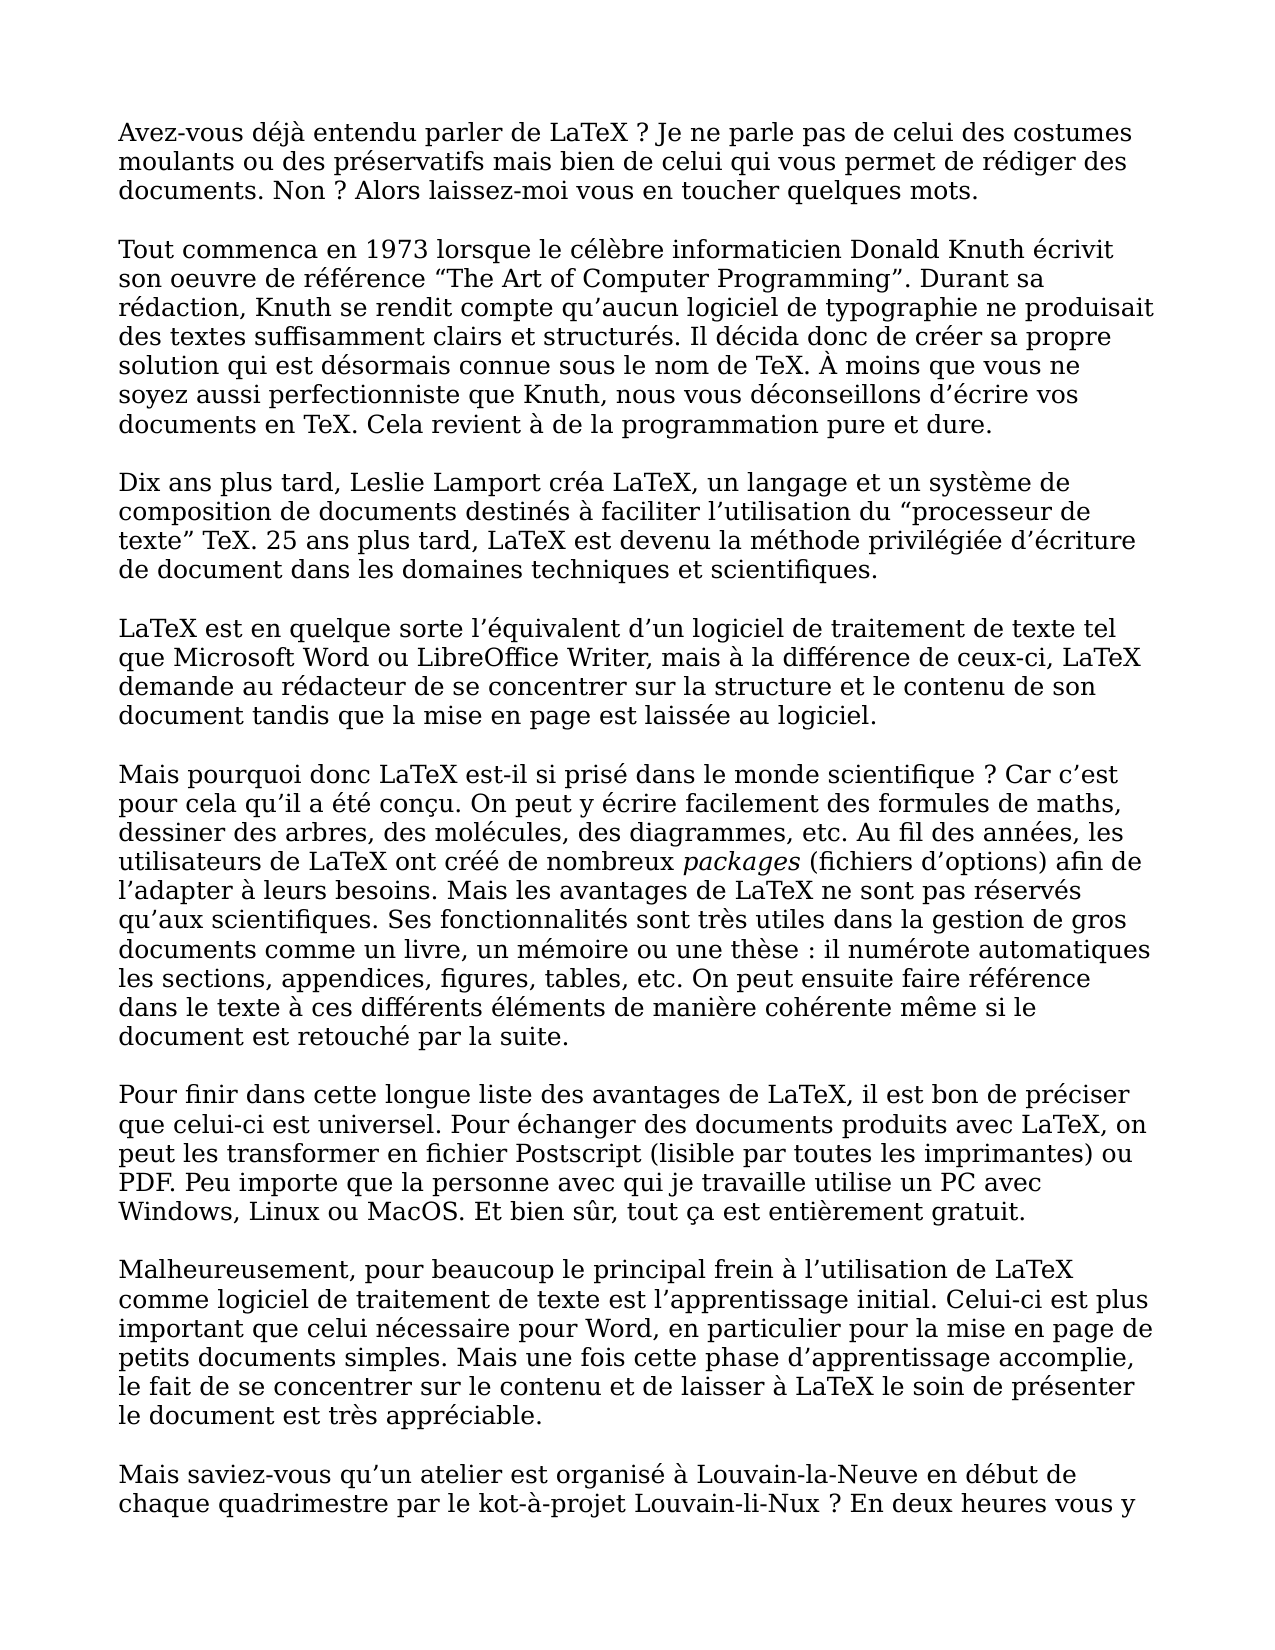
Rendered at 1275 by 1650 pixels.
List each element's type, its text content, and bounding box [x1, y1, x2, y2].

text Mais saviez-vous qu’un atelier est organisé à Louvain-la-Neuve en début de chaque quadrimestre par le kot-à-projet Louvain-li-Nux ? En deux heures vous y [118, 1460, 1157, 1518]
text Mais pourquoi donc LaTeX est-il si prisé dans le monde scientifique ? Car c’est pour cela qu’il a été conçu. On peut y écrire facilement des formules de maths, dessiner des arbres, des molécules, des diagrammes, etc. Au fil des années, les utilisateurs de LaTeX ont créé de nombreux packages (fichiers d’options) afin de l’adapter à leurs besoins. Mais les avantages de LaTeX ne sont pas réservés qu’aux scientifiques. Ses fonctionnalités sont très utiles dans la gestion de gros documents comme un livre, un mémoire ou une thèse : il numérote automatiques les sections, appendices, figures, tables, etc. On peut ensuite faire référence dans le texte à ces différents éléments de manière cohérente même si le document est retouché par la suite. [118, 760, 1157, 1051]
text Avez-vous déjà entendu parler de LaTeX ? Je ne parle pas de celui des costumes moulants ou des préservatifs mais bien de celui qui vous permet de rédiger des documents. Non ? Alors laissez-moi vous en toucher quelques mots. [118, 118, 1157, 206]
text Tout commenca en 1973 lorsque le célèbre informaticien Donald Knuth écrivit son oeuvre de référence “The Art of Computer Programming”. Durant sa rédaction, Knuth se rendit compte qu’aucun logiciel de typographie ne produisait des textes suffisamment clairs et structurés. Il décida donc de créer sa propre solution qui est désormais connue sous le nom de TeX. À moins que vous ne soyez aussi perfectionniste que Knuth, nous vous déconseillons d’écrire vos documents en TeX. Cela revient à de la programmation pure et dure. [118, 235, 1157, 439]
text Malheureusement, pour beaucoup le principal frein à l’utilisation de LaTeX comme logiciel de traitement de texte est l’apprentissage initial. Celui-ci est plus important que celui nécessaire pour Word, en particulier pour la mise en page de petits documents simples. Mais une fois cette phase d’apprentissage accomplie, le fait de se concentrer sur le contenu et de laisser à LaTeX le soin de présenter le document est très appréciable. [118, 1256, 1157, 1431]
text LaTeX est en quelque sorte l’équivalent d’un logiciel de traitement de texte tel que Microsoft Word ou LibreOffice Writer, mais à la différence de ceux-ci, LaTeX demande au rédacteur de se concentrer sur la structure et le contenu de son document tandis que la mise en page est laissée au logiciel. [118, 614, 1157, 731]
text Pour finir dans cette longue liste des avantages de LaTeX, il est bon de préciser que celui-ci est universel. Pour échanger des documents produits avec LaTeX, on peut les transformer en fichier Postscript (lisible par toutes les imprimantes) ou PDF. Peu importe que la personne avec qui je travaille utilise un PC avec Windows, Linux ou MacOS. Et bien sûr, tout ça est entièrement gratuit. [118, 1081, 1157, 1226]
text Dix ans plus tard, Leslie Lamport créa LaTeX, un langage et un système de composition de documents destinés à faciliter l’utilisation du “processeur de texte” TeX. 25 ans plus tard, LaTeX est devenu la méthode privilégiée d’écriture de document dans les domaines techniques et scientifiques. [118, 468, 1157, 585]
